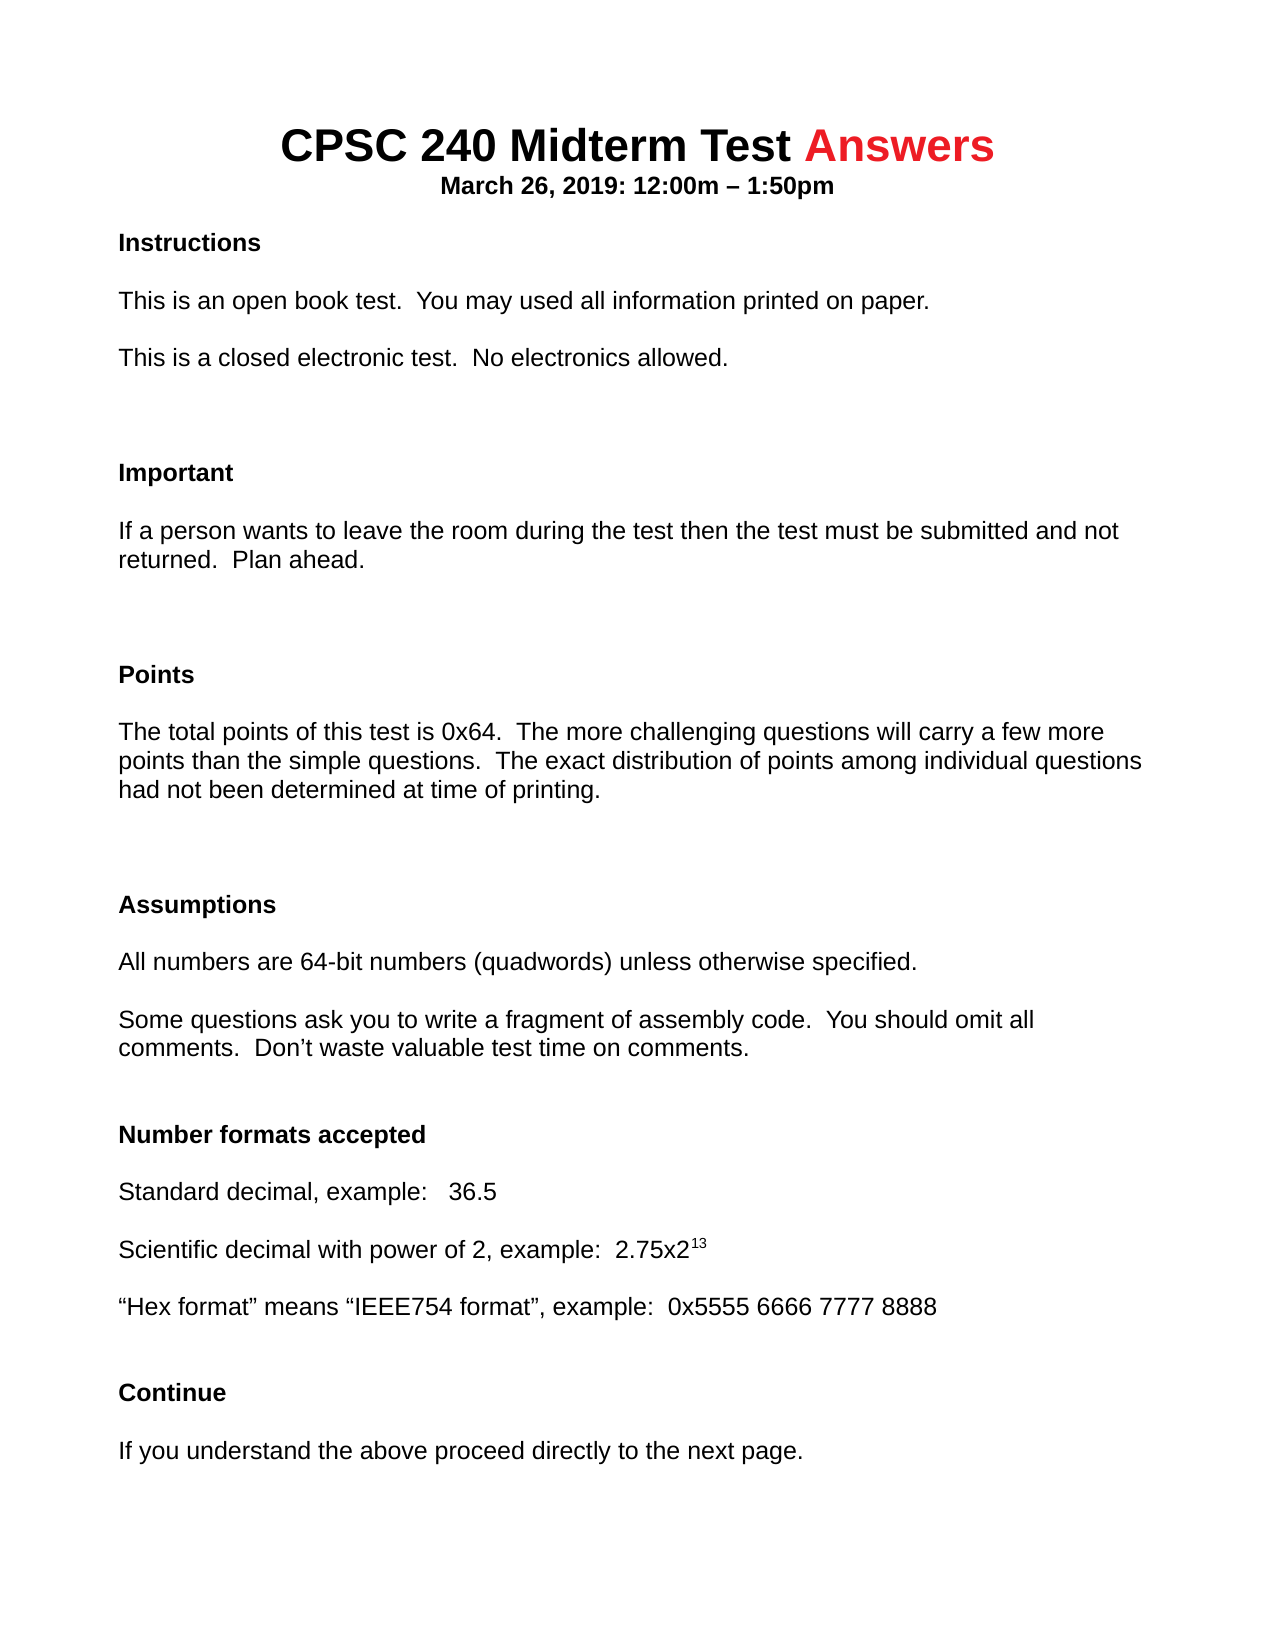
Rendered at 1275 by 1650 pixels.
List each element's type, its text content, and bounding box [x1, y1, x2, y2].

text “Hex format” means “IEEE754 format”, example: 0x5555 6666 7777 8888 [118, 1292, 1157, 1321]
text Standard decimal, example: 36.5 [118, 1177, 1157, 1206]
text Scientific decimal with power of 2, example: 2.75x213 [118, 1234, 1157, 1263]
text Number formats accepted [118, 1119, 1157, 1148]
text If a person wants to leave the room during the test then the test must be submitted and not returned. Plan ahead. [118, 516, 1157, 573]
text CPSC 240 Midterm Test Answers [118, 118, 1157, 171]
text Assumptions [118, 889, 1157, 918]
text March 26, 2019: 12:00m – 1:50pm [118, 171, 1157, 199]
text The total points of this test is 0x64. The more challenging questions will carry a few more points than the simple questions. The exact distribution of points among individual questions had not been determined at time of printing. [118, 717, 1157, 803]
text Continue [118, 1378, 1157, 1407]
text Instructions [118, 228, 1157, 257]
text All numbers are 64-bit numbers (quadwords) unless otherwise specified. [118, 947, 1157, 976]
text Points [118, 659, 1157, 688]
text If you understand the above proceed directly to the next page. [118, 1436, 1157, 1464]
text This is an open book test. You may used all information printed on paper. [118, 286, 1157, 314]
text Some questions ask you to write a fragment of assembly code. You should omit all comments. Don’t waste valuable test time on comments. [118, 1004, 1157, 1062]
text This is a closed electronic test. No electronics allowed. [118, 343, 1157, 372]
text Important [118, 458, 1157, 487]
